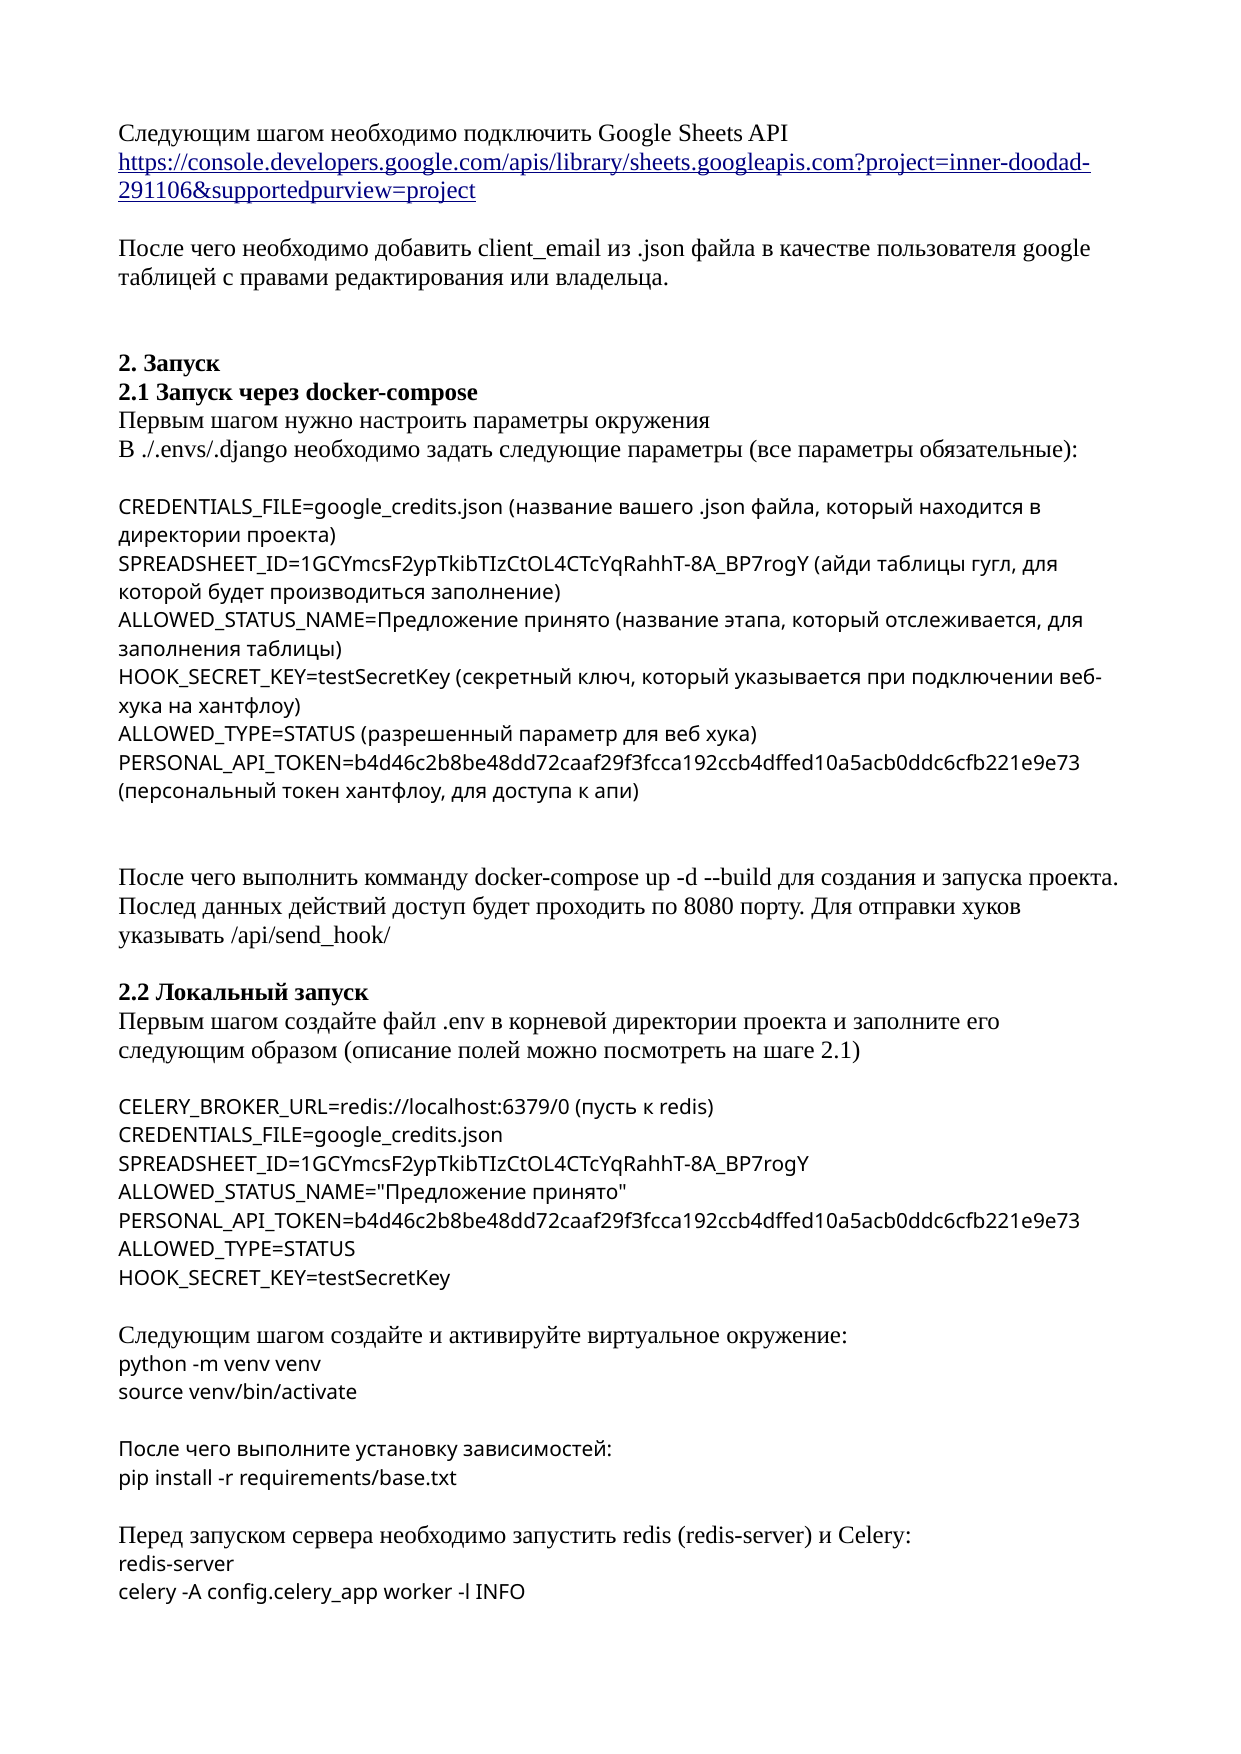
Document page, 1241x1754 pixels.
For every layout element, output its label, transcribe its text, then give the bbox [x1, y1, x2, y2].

text После чего выполните установку зависимостей: [118, 1434, 1122, 1463]
text Следующим шагом необходимо подключить Google Sheets API [118, 118, 1122, 147]
text PERSONAL_API_TOKEN=b4d46c2b8be48dd72caaf29f3fcca192ccb4dffed10a5acb0ddc6cfb221e9e73 (персональный токен хантфлоу, для доступа к апи) [118, 748, 1122, 805]
text CREDENTIALS_FILE=google_credits.json (название вашего .json файла, который находится в директории проекта) [118, 492, 1122, 549]
text CELERY_BROKER_URL=redis://localhost:6379/0 (пусть к redis) CREDENTIALS_FILE=google_credits.json SPREADSHEET_ID=1GCYmcsF2ypTkibTIzCtOL4CTcYqRahhT-8A_BP7rogY ALLOWED_STATUS_NAME="Предложение принято" PERSONAL_API_TOKEN=b4d46c2b8be48dd72caaf29f3fcca192ccb4dffed10a5acb0ddc6cfb221e9e73 ALLOWED_TYPE=STATUS HOOK_SECRET_KEY=testSecretKey [118, 1092, 1122, 1291]
text После чего выполнить комманду docker-compose up -d --build для создания и запуска проекта. Послед данных действий доступ будет проходить по 8080 порту. Для отправки хуков указывать /api/send_hook/ [118, 833, 1122, 948]
text Следующим шагом создайте и активируйте виртуальное окружение: [118, 1320, 1122, 1349]
text Перед запуском сервера необходимо запустить redis (redis-server) и Celery: [118, 1520, 1122, 1549]
text celery -A config.celery_app worker -l INFO [118, 1577, 1122, 1606]
text pip install -r requirements/base.txt [118, 1463, 1122, 1491]
text 2. Запуск [118, 348, 1122, 377]
text ALLOWED_STATUS_NAME=Предложение принято (название этапа, который отслеживается, для заполнения таблицы) [118, 606, 1122, 662]
text Первым шагом нужно настроить параметры окружения В ./.envs/.django необходимо задать следующие параметры (все параметры обязательные): [118, 406, 1122, 463]
text https://console.developers.google.com/apis/library/sheets.googleapis.com?project=inner-doodad-291106&supportedpurview=project [118, 147, 1122, 204]
text После чего необходимо добавить client_email из .json файла в качестве пользователя google таблицей с правами редактирования или владельца. [118, 233, 1122, 291]
text ALLOWED_TYPE=STATUS (разрешенный параметр для веб хука) [118, 719, 1122, 748]
text python -m venv venv source venv/bin/activate [118, 1349, 1122, 1406]
text redis-server [118, 1549, 1122, 1577]
text 2.2 Локальный запуск [118, 977, 1122, 1006]
text Первым шагом создайте файл .env в корневой директории проекта и заполните его следующим образом (описание полей можно посмотреть на шаге 2.1) [118, 1006, 1122, 1063]
text 2.1 Запуск через docker-compose [118, 377, 1122, 406]
text SPREADSHEET_ID=1GCYmcsF2ypTkibTIzCtOL4CTcYqRahhT-8A_BP7rogY (айди таблицы гугл, для которой будет производиться заполнение) [118, 549, 1122, 606]
text HOOK_SECRET_KEY=testSecretKey (секретный ключ, который указывается при подключении веб-хука на хантфлоу) [118, 662, 1122, 719]
